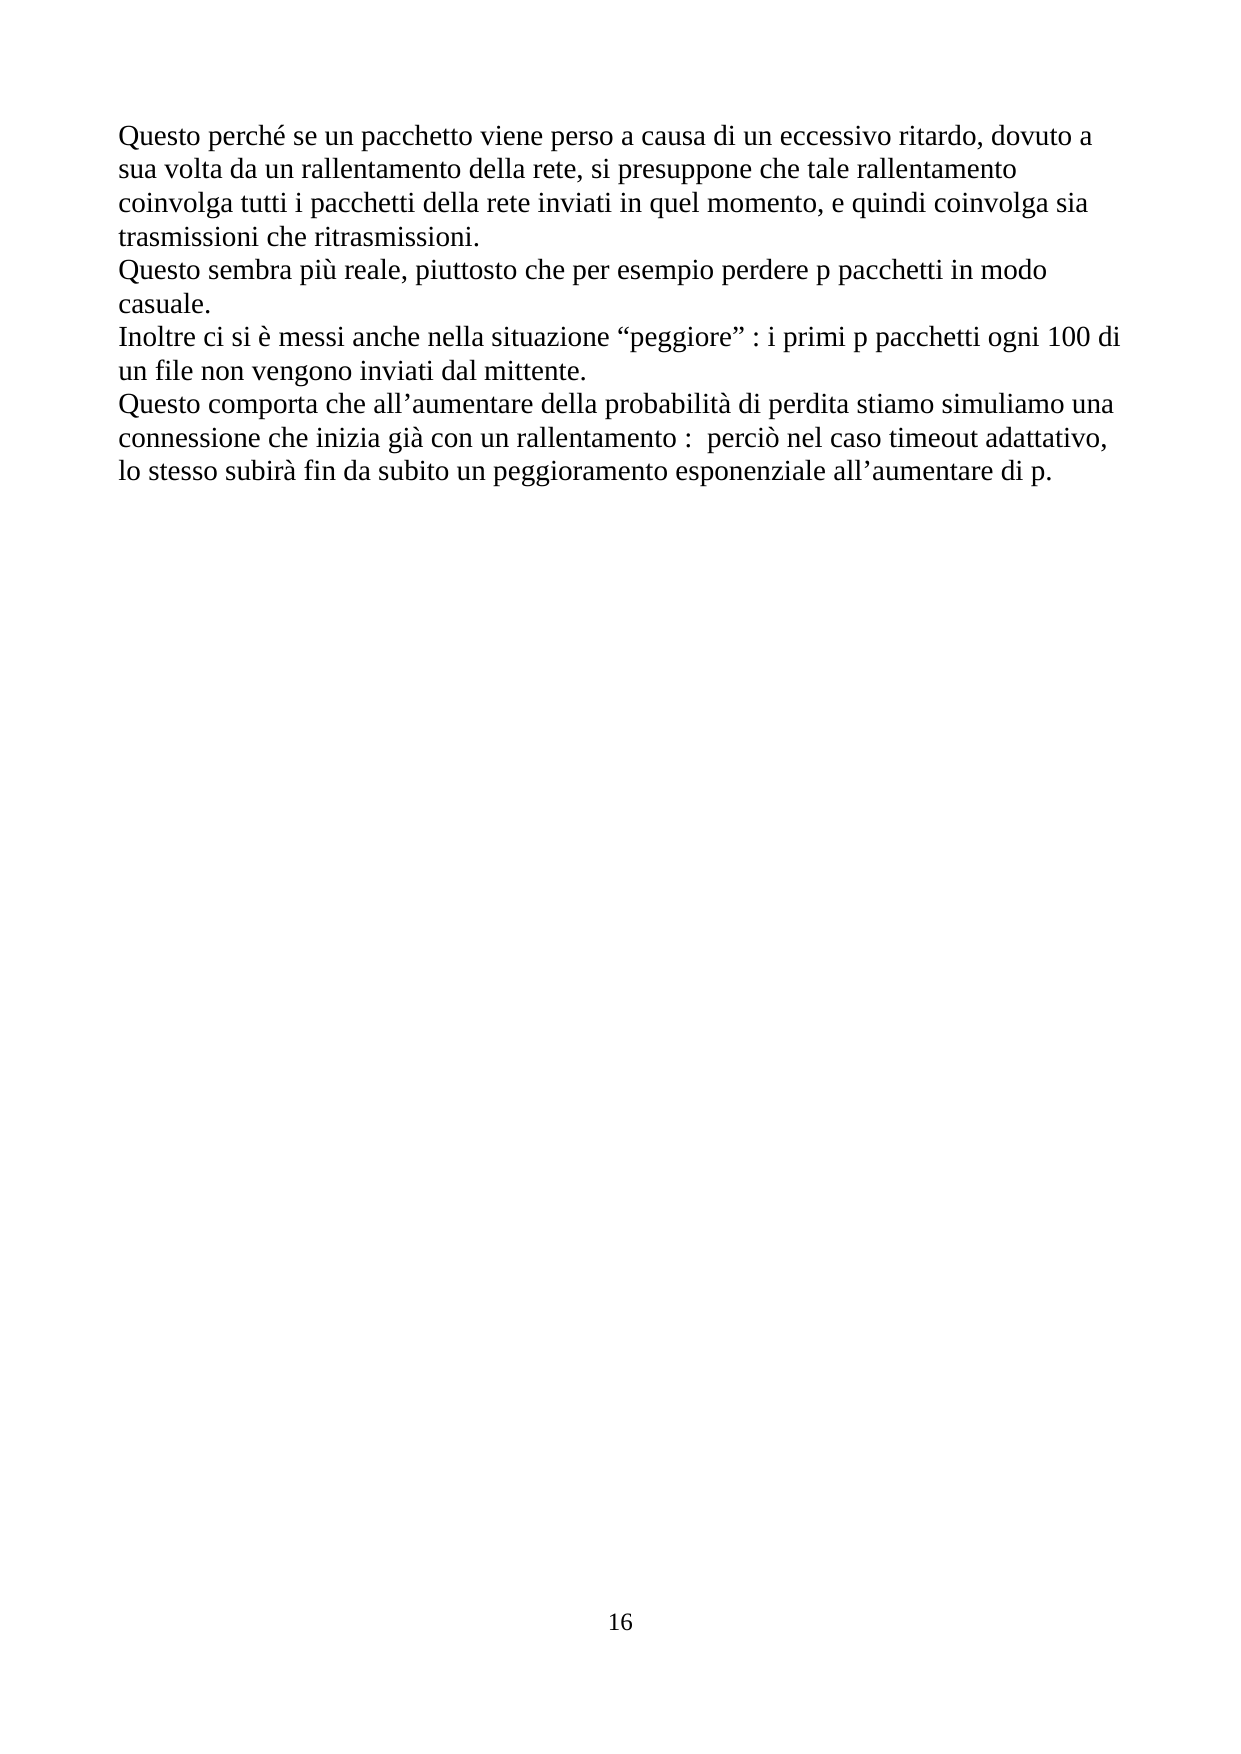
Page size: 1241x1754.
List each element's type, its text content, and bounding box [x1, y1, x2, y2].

text Questo perché se un pacchetto viene perso a causa di un eccessivo ritardo, dovuto a sua volta da un rallentamento della rete, si presuppone che tale rallentamento coinvolga tutti i pacchetti della rete inviati in quel momento, e quindi coinvolga sia trasmissioni che ritrasmissioni. [118, 118, 1122, 252]
text Inoltre ci si è messi anche nella situazione “peggiore” : i primi p pacchetti ogni 100 di un file non vengono inviati dal mittente. [118, 319, 1122, 386]
text Questo sembra più reale, piuttosto che per esempio perdere p pacchetti in modo casuale. [118, 252, 1122, 319]
text Questo comporta che all’aumentare della probabilità di perdita stiamo simuliamo una connessione che inizia già con un rallentamento : perciò nel caso timeout adattativo, lo stesso subirà fin da subito un peggioramento esponenziale all’aumentare di p. [118, 386, 1122, 487]
